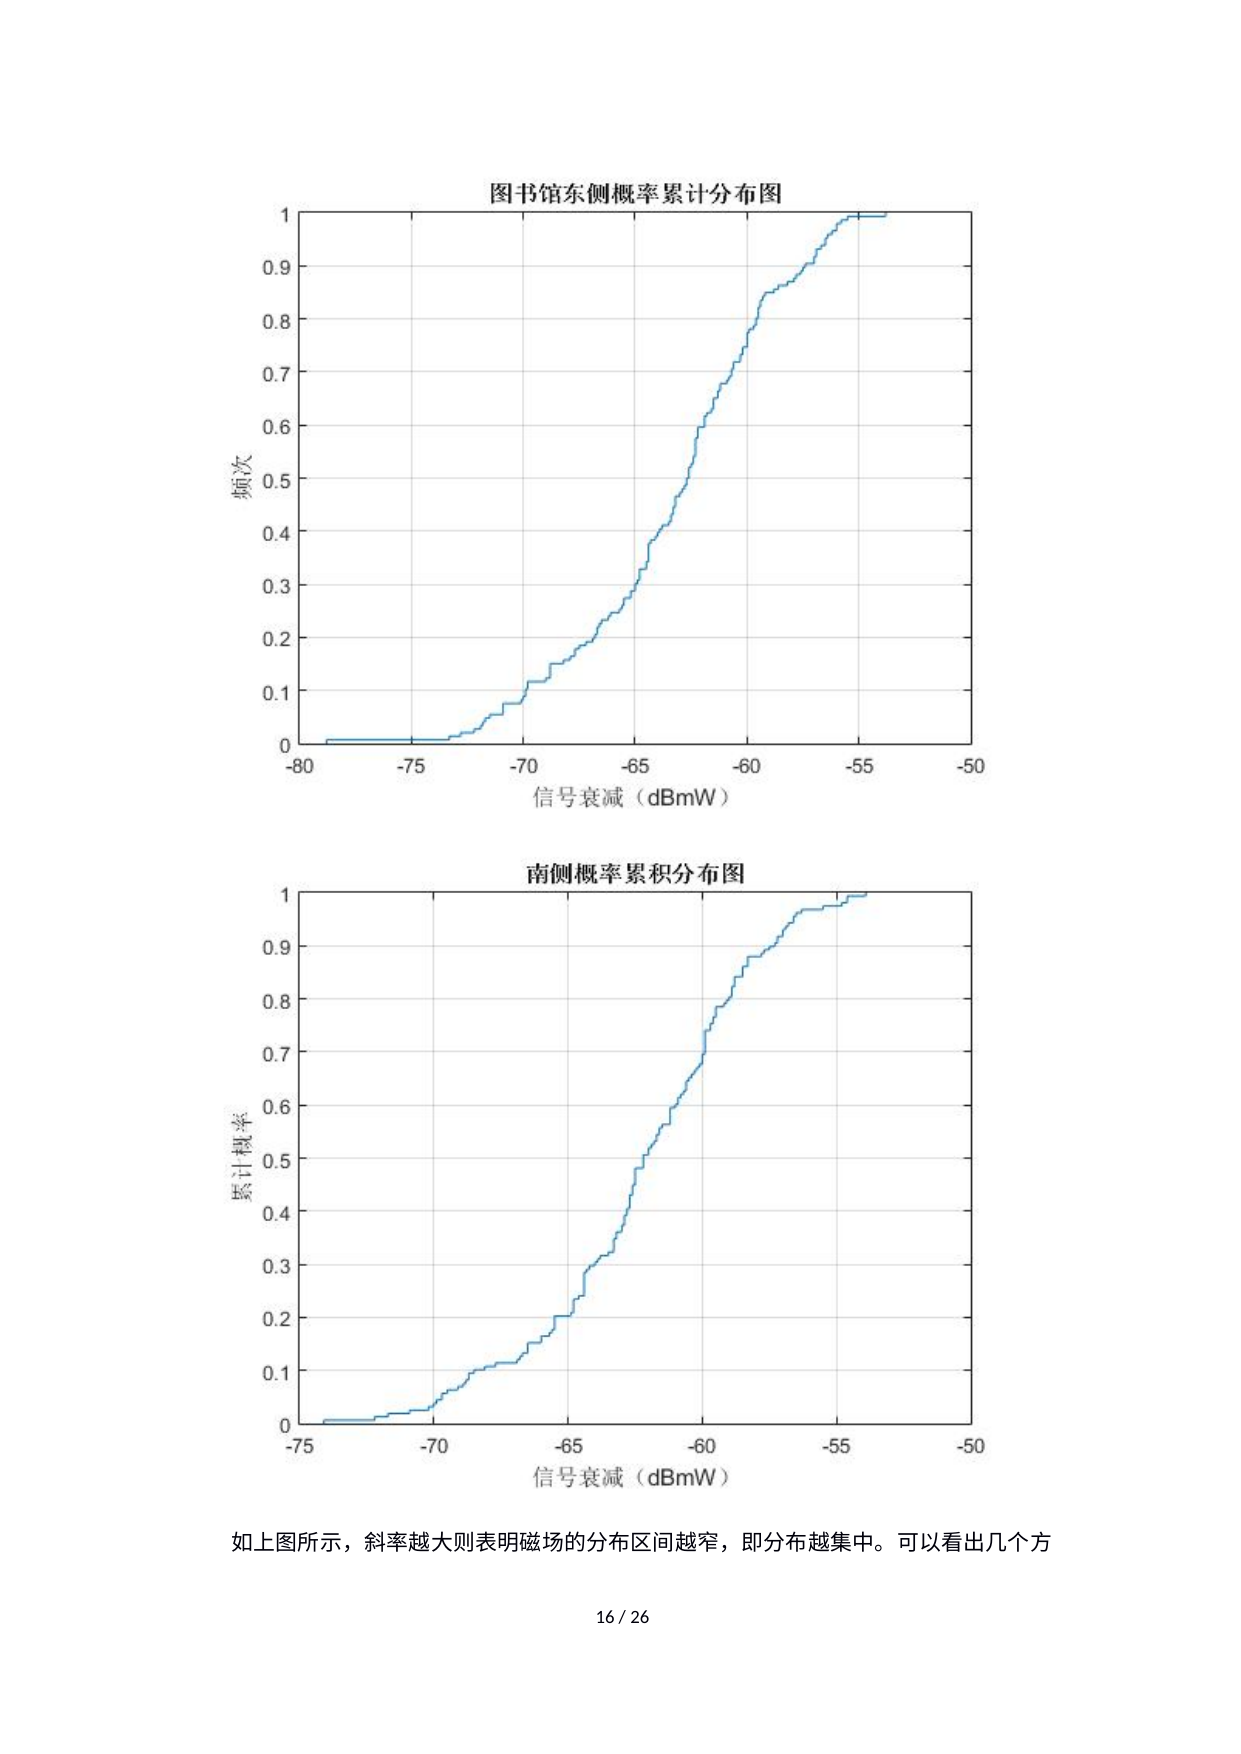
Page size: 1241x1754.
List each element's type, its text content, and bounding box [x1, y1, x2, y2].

text 如上图所示，斜率越大则表明磁场的分布区间越窄，即分布越集中。可以看出几个方 [187, 1521, 1053, 1554]
picture [187, 845, 1053, 1495]
picture [187, 165, 1053, 815]
